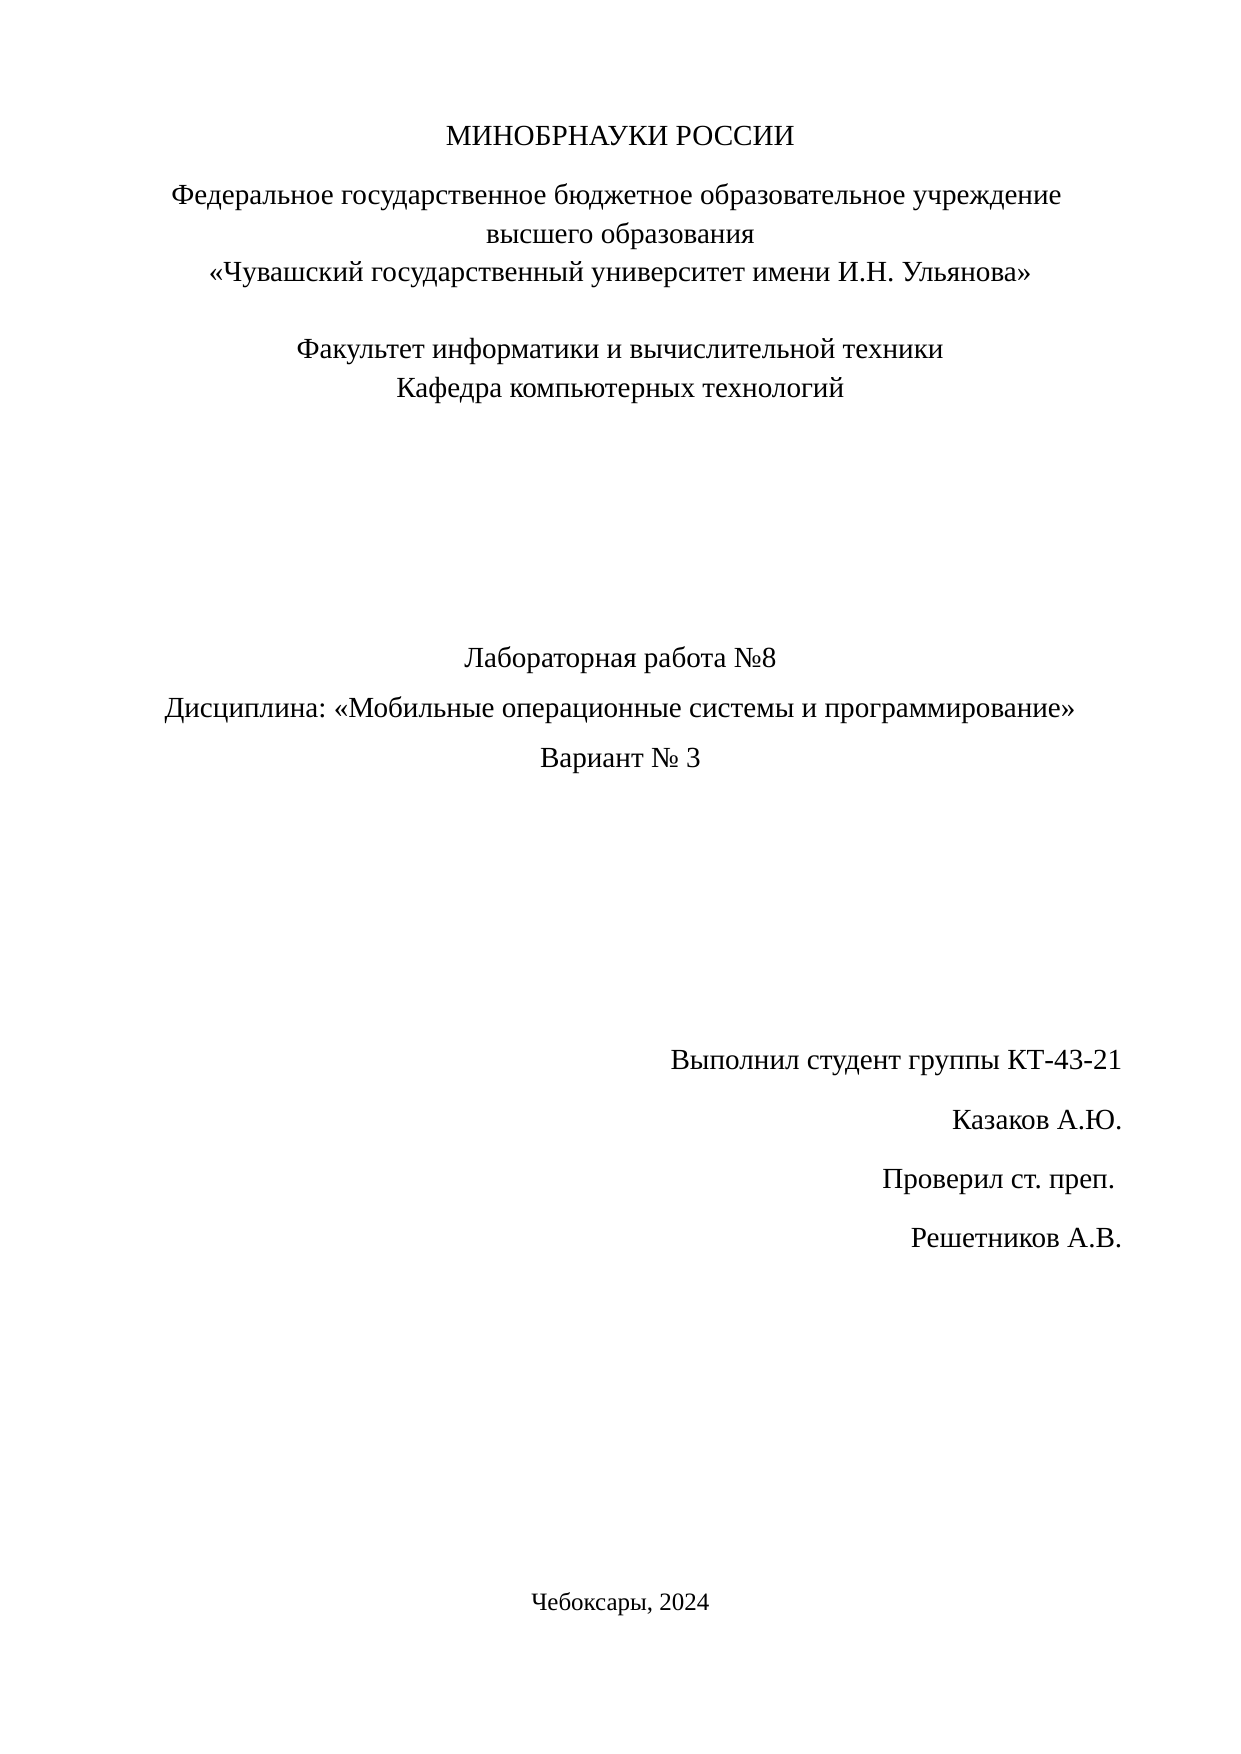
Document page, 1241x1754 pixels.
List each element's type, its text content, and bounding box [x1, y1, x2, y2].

text Решетников А.В. [591, 1221, 1122, 1254]
text высшего образования [118, 216, 1122, 249]
text Федеральное государственное бюджетное образовательное учреждение [118, 177, 1122, 211]
text Выполнил студент группы КТ-43-21 [491, 1042, 1122, 1076]
text Проверил ст. преп. [591, 1161, 1122, 1195]
text Дисциплина: «Мобильные операционные системы и программирование» [118, 690, 1122, 724]
text Казаков А.Ю. [591, 1102, 1122, 1135]
text Лабораторная работа №8 [118, 640, 1122, 673]
text Вариант № 3 [118, 741, 1122, 774]
text «Чувашский государственный университет имени И.Н. Ульянова» [118, 254, 1122, 288]
text Кафедра компьютерных технологий [118, 370, 1122, 404]
text Факультет информатики и вычислительной техники [118, 332, 1122, 365]
text Чебоксары, 2024 [118, 1587, 1122, 1616]
text МИНОБРНАУКИ РОССИИ [118, 118, 1122, 152]
